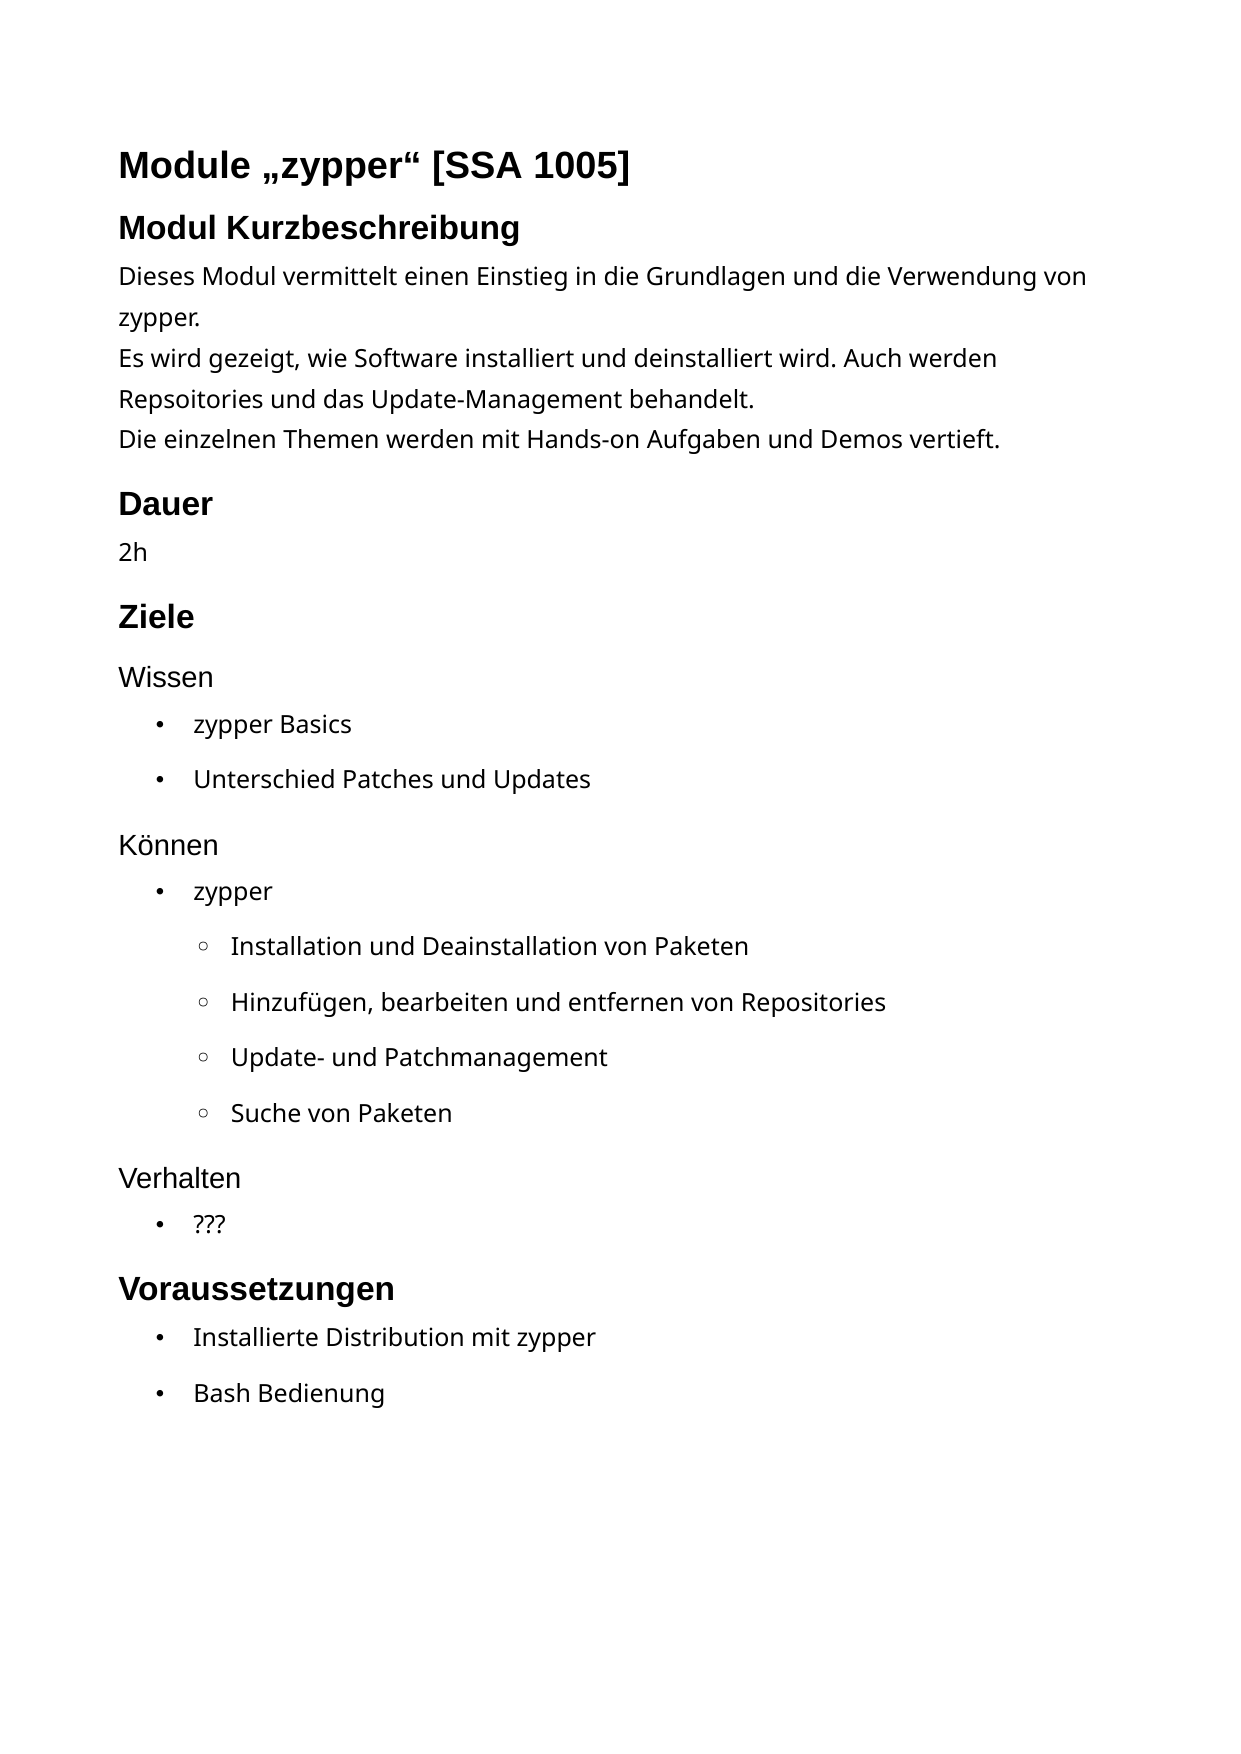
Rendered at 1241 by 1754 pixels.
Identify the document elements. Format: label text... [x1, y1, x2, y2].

subtitle Modul Kurzbeschreibung [118, 208, 1122, 246]
list Hinzufügen, bearbeiten und entfernen von Repositories [193, 984, 1122, 1018]
list ??? [156, 1207, 1122, 1241]
list Update- und Patchmanagement [193, 1040, 1122, 1074]
list Suche von Paketen [193, 1095, 1122, 1129]
text Dieses Modul vermittelt einen Einstieg in die Grundlagen und die Verwendung von zypper. Es wird gezeigt, wie Software installiert und deinstalliert wird. Auch werden Repsoitories und das Update-Management behandelt. Die einzelnen Themen werden mit Hands-on Aufgaben und Demos vertieft. [118, 259, 1122, 456]
subtitle Wissen [118, 660, 1122, 694]
subtitle Dauer [118, 484, 1122, 522]
text 2h [118, 535, 1122, 569]
subtitle Verhalten [118, 1161, 1122, 1194]
subtitle Voraussetzungen [118, 1269, 1122, 1307]
subtitle Ziele [118, 597, 1122, 635]
list Unterschied Patches und Updates [156, 762, 1122, 796]
list zypper Basics [156, 706, 1122, 740]
list Installation und Deainstallation von Paketen [193, 929, 1122, 963]
subtitle Module „zypper“ [SSA 1005] [118, 143, 1122, 187]
list Bash Bedienung [156, 1375, 1122, 1409]
list Installierte Distribution mit zypper [156, 1320, 1122, 1354]
subtitle Können [118, 827, 1122, 861]
list zypper [156, 873, 1122, 908]
